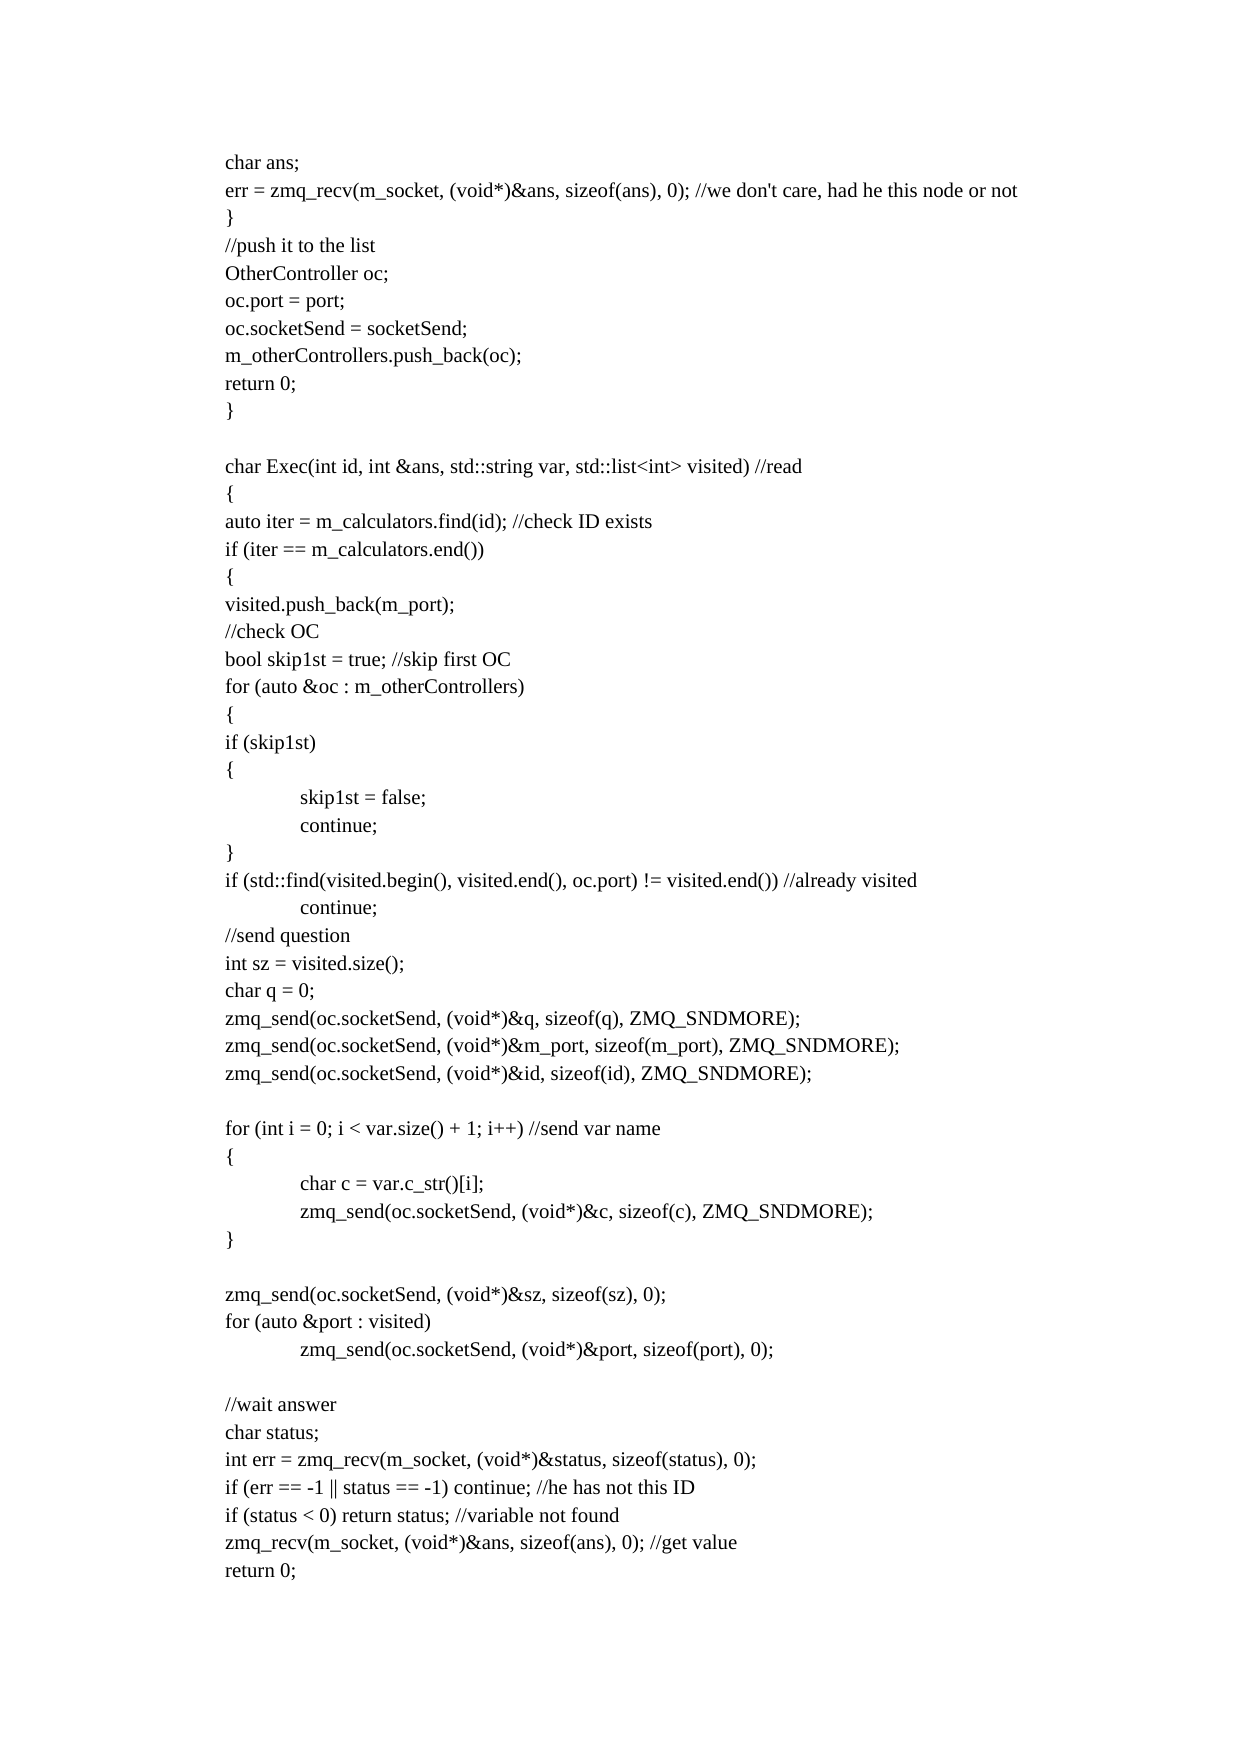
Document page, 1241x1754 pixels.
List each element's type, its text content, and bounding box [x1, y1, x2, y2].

text zmq_send(oc.socketSend, (void*)&sz, sizeof(sz), 0); [150, 1282, 1090, 1306]
text zmq_send(oc.socketSend, (void*)&id, sizeof(id), ZMQ_SNDMORE); [150, 1061, 1090, 1085]
text } [150, 205, 1090, 229]
text if (std::find(visited.begin(), visited.end(), oc.port) != visited.end()) //already visited [150, 868, 1090, 892]
text for (auto &oc : m_otherControllers) [150, 674, 1090, 698]
text bool skip1st = true; //skip first OC [150, 647, 1090, 671]
text { [150, 481, 1090, 505]
text } [150, 1227, 1090, 1251]
text } [150, 398, 1090, 422]
text oc.socketSend = socketSend; [150, 316, 1090, 340]
text //send question [150, 923, 1090, 947]
text return 0; [150, 371, 1090, 395]
text char ans; [150, 150, 1090, 174]
text for (int i = 0; i < var.size() + 1; i++) //send var name [150, 1116, 1090, 1140]
text skip1st = false; [150, 785, 1090, 809]
text if (iter == m_calculators.end()) [150, 536, 1090, 561]
text if (err == -1 || status == -1) continue; //he has not this ID [150, 1475, 1090, 1499]
text zmq_send(oc.socketSend, (void*)&c, sizeof(c), ZMQ_SNDMORE); [150, 1199, 1090, 1223]
text { [150, 702, 1090, 726]
text zmq_recv(m_socket, (void*)&ans, sizeof(ans), 0); //get value [150, 1530, 1090, 1554]
text { [150, 564, 1090, 588]
text { [150, 757, 1090, 781]
text if (skip1st) [150, 730, 1090, 754]
text continue; [150, 812, 1090, 837]
text return 0; [150, 1558, 1090, 1582]
text char Exec(int id, int &ans, std::string var, std::list<int> visited) //read [150, 454, 1090, 478]
text zmq_send(oc.socketSend, (void*)&m_port, sizeof(m_port), ZMQ_SNDMORE); [150, 1033, 1090, 1057]
text zmq_send(oc.socketSend, (void*)&q, sizeof(q), ZMQ_SNDMORE); [150, 1006, 1090, 1030]
text auto iter = m_calculators.find(id); //check ID exists [150, 509, 1090, 533]
text { [150, 1144, 1090, 1168]
text continue; [150, 895, 1090, 919]
text m_otherControllers.push_back(oc); [150, 343, 1090, 367]
text oc.port = port; [150, 288, 1090, 312]
text char c = var.c_str()[i]; [150, 1171, 1090, 1195]
text for (auto &port : visited) [150, 1309, 1090, 1333]
text OtherController oc; [150, 260, 1090, 284]
text err = zmq_recv(m_socket, (void*)&ans, sizeof(ans), 0); //we don't care, had he this node or not [150, 178, 1090, 202]
text char q = 0; [150, 978, 1090, 1002]
text int err = zmq_recv(m_socket, (void*)&status, sizeof(status), 0); [150, 1447, 1090, 1471]
text zmq_send(oc.socketSend, (void*)&port, sizeof(port), 0); [150, 1337, 1090, 1361]
text int sz = visited.size(); [150, 951, 1090, 974]
text if (status < 0) return status; //variable not found [150, 1503, 1090, 1527]
text //wait answer [150, 1392, 1090, 1416]
text char status; [150, 1420, 1090, 1444]
text //check OC [150, 619, 1090, 643]
text } [150, 840, 1090, 864]
text //push it to the list [150, 233, 1090, 257]
text visited.push_back(m_port); [150, 592, 1090, 616]
